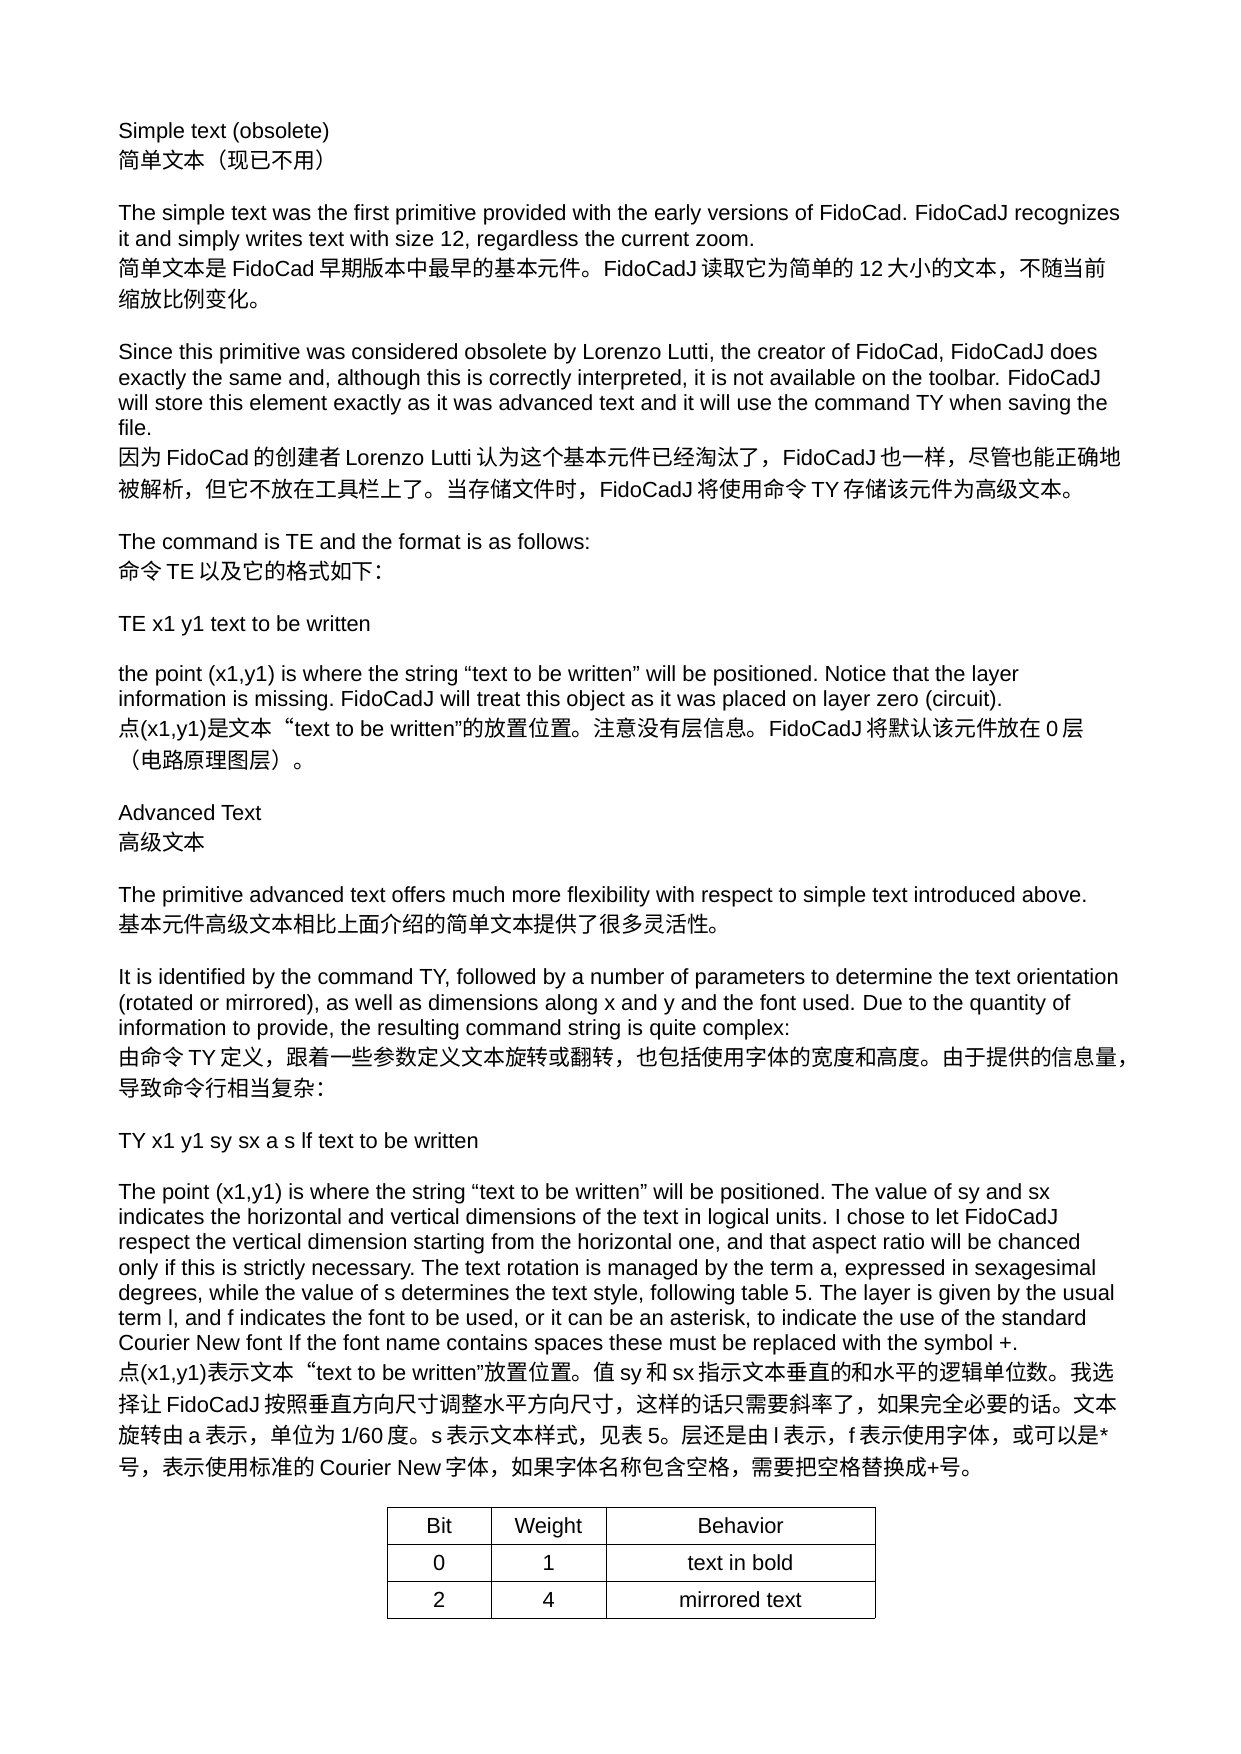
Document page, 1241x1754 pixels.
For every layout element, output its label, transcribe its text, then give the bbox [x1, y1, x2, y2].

text Since this primitive was considered obsolete by Lorenzo Lutti, the creator of FidoCad, FidoCadJ does exactly the same and, although this is correctly interpreted, it is not available on the toolbar. FidoCadJ will store this element exactly as it was advanced text and it will use the command TY when saving the file. [118, 339, 1122, 440]
table_header Weight [492, 1508, 606, 1544]
text The primitive advanced text offers much more flexibility with respect to simple text introduced above. [118, 882, 1122, 907]
text The point (x1,y1) is where the string “text to be written” will be positioned. The value of sy and sx indicates the horizontal and vertical dimensions of the text in logical units. I chose to let FidoCadJ respect the vertical dimension starting from the horizontal one, and that aspect ratio will be chanced only if this is strictly necessary. The text rotation is managed by the term a, expressed in sexagesimal degrees, while the value of s determines the text style, following table 5. The layer is given by the usual term l, and f indicates the font to be used, or it can be an asterisk, to indicate the use of the standard Courier New font If the font name contains spaces these must be replaced with the symbol +. [118, 1179, 1122, 1355]
text 高级文本 [118, 825, 1122, 857]
text It is identified by the command TY, followed by a number of parameters to determine the text orientation (rotated or mirrored), as well as dimensions along x and y and the font used. Due to the quantity of information to provide, the resulting command string is quite complex: [118, 964, 1122, 1040]
text Advanced Text [118, 800, 1122, 825]
text 由命令TY定义，跟着一些参数定义文本旋转或翻转，也包括使用字体的宽度和高度。由于提供的信息量，导致命令行相当复杂： [118, 1040, 1122, 1103]
text 点(x1,y1)表示文本“text to be written”放置位置。值sy和sx指示文本垂直的和水平的逻辑单位数。我选择让FidoCadJ按照垂直方向尺寸调整水平方向尺寸，这样的话只需要斜率了，如果完全必要的话。文本旋转由a表示，单位为1/60度。s表示文本样式，见表5。层还是由l表示，f表示使用字体，或可以是*号，表示使用标准的Courier New字体，如果字体名称包含空格，需要把空格替换成+号。 [118, 1355, 1122, 1482]
table_header Behavior [607, 1508, 875, 1544]
table_cell 2 [388, 1582, 491, 1617]
table_cell 4 [492, 1582, 606, 1617]
text 简单文本是FidoCad早期版本中最早的基本元件。FidoCadJ读取它为简单的12大小的文本，不随当前缩放比例变化。 [118, 251, 1122, 314]
text Simple text (obsolete) [118, 118, 1122, 143]
table_cell mirrored text [607, 1582, 875, 1617]
table_cell text in bold [607, 1545, 875, 1581]
table_cell 0 [388, 1545, 491, 1581]
text 命令TE以及它的格式如下： [118, 554, 1122, 585]
text The command is TE and the format is as follows: [118, 528, 1122, 554]
text The simple text was the first primitive provided with the early versions of FidoCad. FidoCadJ recognizes it and simply writes text with size 12, regardless the current zoom. [118, 200, 1122, 251]
text 因为FidoCad的创建者Lorenzo Lutti认为这个基本元件已经淘汰了，FidoCadJ也一样，尽管也能正确地被解析，但它不放在工具栏上了。当存储文件时，FidoCadJ将使用命令TY存储该元件为高级文本。 [118, 440, 1122, 503]
text 基本元件高级文本相比上面介绍的简单文本提供了很多灵活性。 [118, 907, 1122, 939]
text 简单文本（现已不用） [118, 143, 1122, 175]
table_header Bit [388, 1508, 491, 1544]
text TY x1 y1 sy sx a s lf text to be written [118, 1128, 1122, 1153]
text TE x1 y1 text to be written [118, 611, 1122, 636]
text 点(x1,y1)是文本“text to be written”的放置位置。注意没有层信息。FidoCadJ将默认该元件放在0层（电路原理图层）。 [118, 711, 1122, 775]
text the point (x1,y1) is where the string “text to be written” will be positioned. Notice that the layer information is missing. FidoCadJ will treat this object as it was placed on layer zero (circuit). [118, 661, 1122, 711]
table_cell 1 [492, 1545, 606, 1581]
